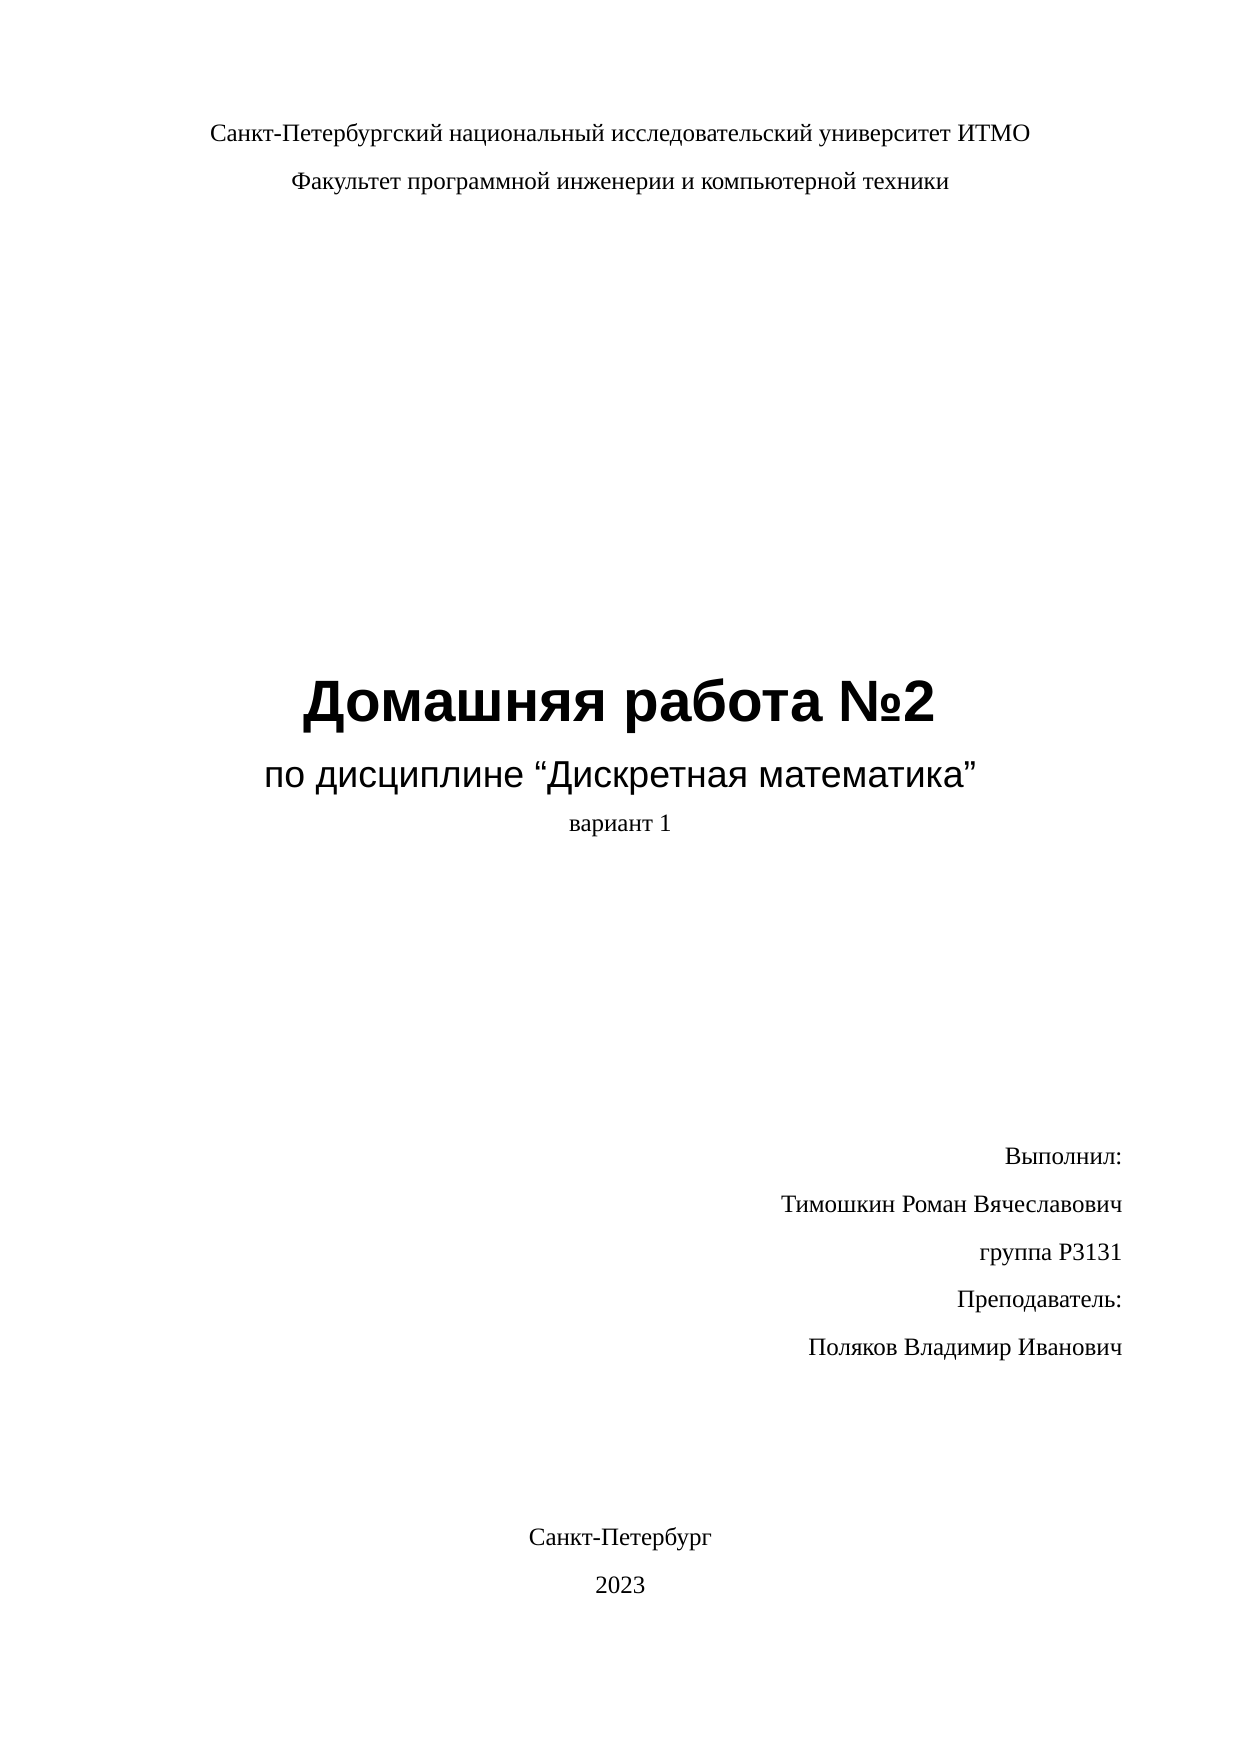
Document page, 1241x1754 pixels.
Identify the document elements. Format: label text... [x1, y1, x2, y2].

text 2023 [118, 1570, 1122, 1599]
text Преподаватель: [118, 1284, 1122, 1313]
text Санкт-Петербургский национальный исследовательский университет ИТМО [118, 118, 1122, 147]
text Поляков Владимир Иванович [118, 1332, 1122, 1361]
text Выполнил: [118, 1141, 1122, 1170]
text вариант 1 [118, 808, 1122, 837]
text Санкт-Петербург [118, 1522, 1122, 1551]
text Факультет программной инженерии и компьютерной техники [118, 166, 1122, 194]
text Тимошкин Роман Вячеславович [118, 1189, 1122, 1218]
text группа P3131 [118, 1237, 1122, 1265]
subtitle по дисциплине “Дискретная математика” [118, 753, 1122, 796]
title Домашняя работа №2 [118, 667, 1122, 734]
